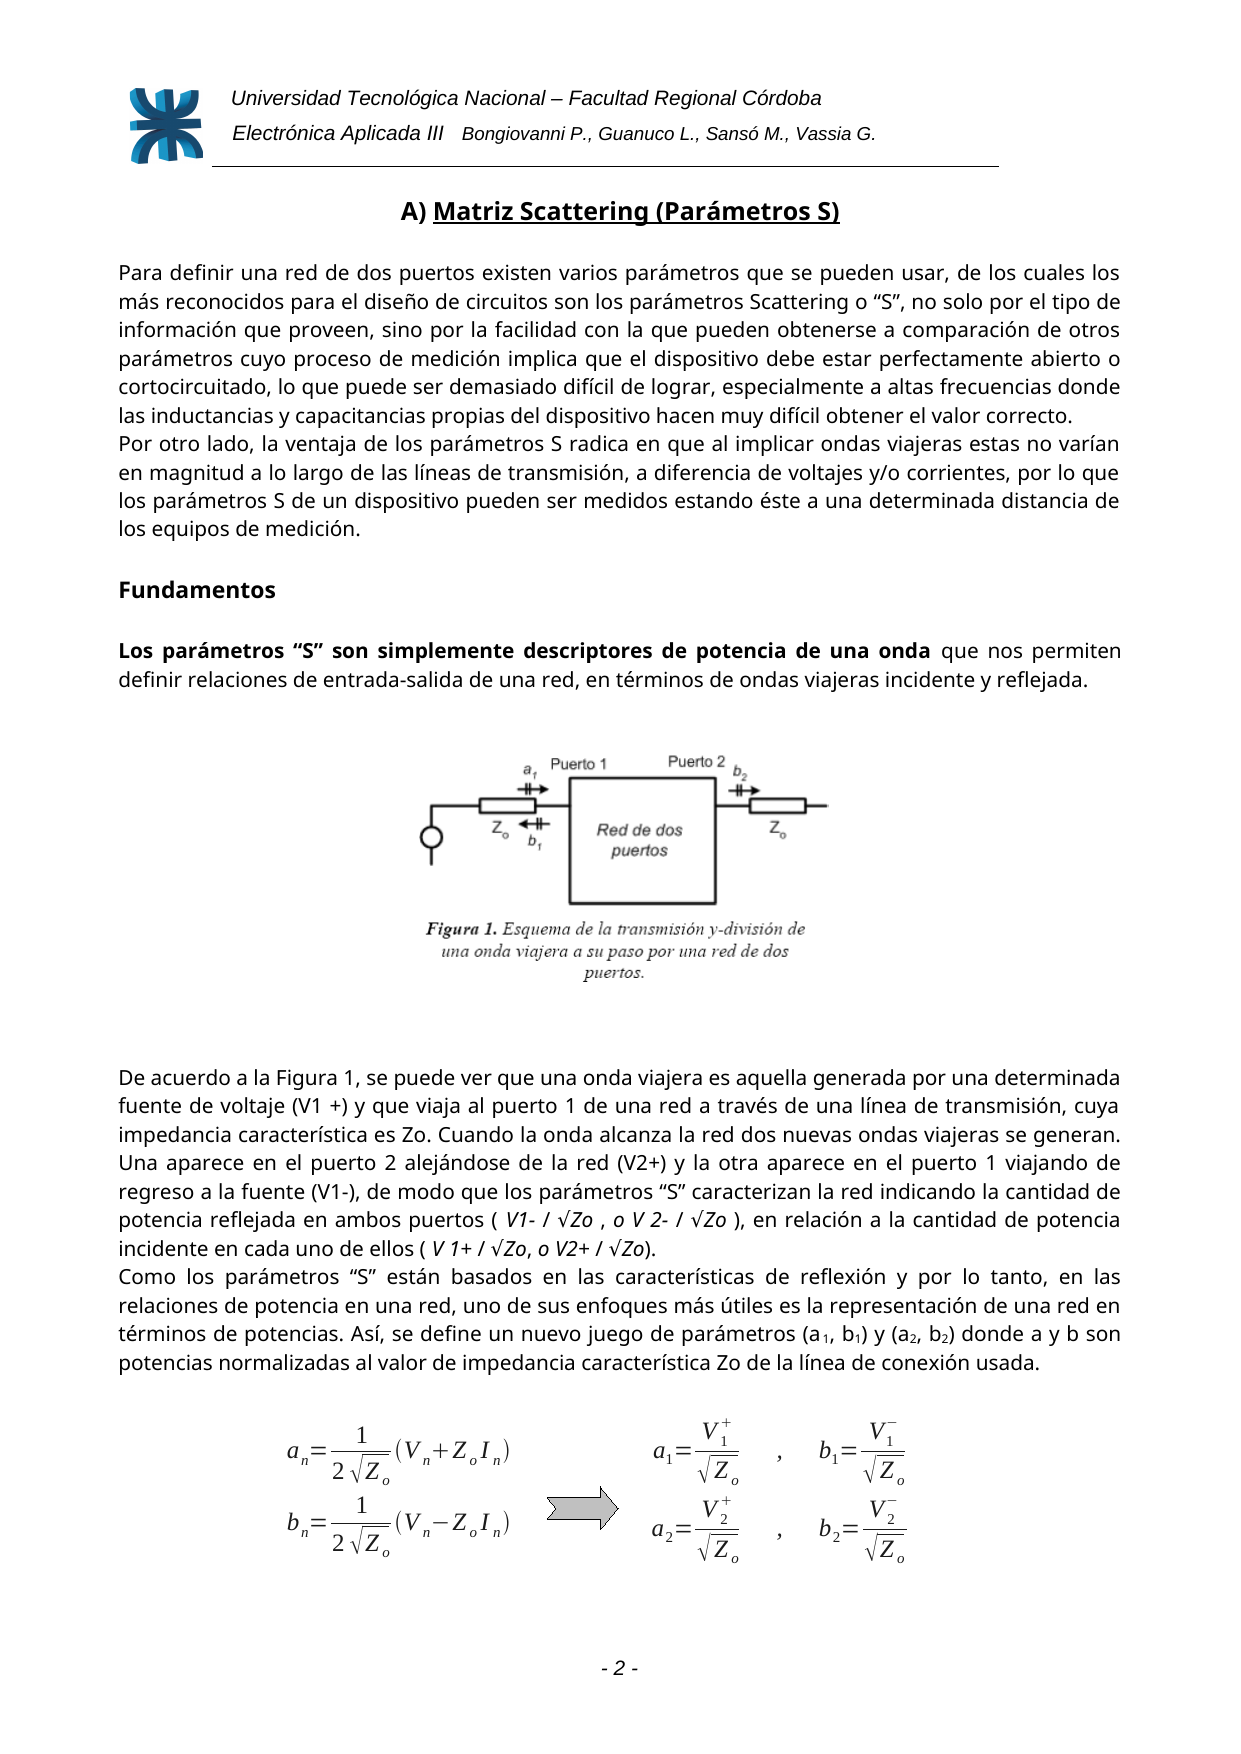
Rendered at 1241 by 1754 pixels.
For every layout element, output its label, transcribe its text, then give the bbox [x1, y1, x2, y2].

text Por otro lado, la ventaja de los parámetros S radica en que al implicar ondas viajeras estas no varían en magnitud a lo largo de las líneas de transmisión, a diferencia de voltajes y/o corrientes, por lo que los parámetros S de un dispositivo pueden ser medidos estando éste a una determinada distancia de los equipos de medición. [118, 429, 1122, 543]
text A) Matriz Scattering (Parámetros S) [118, 193, 1122, 227]
text Como los parámetros “S” están basados en las características de reflexión y por lo tanto, en las relaciones de potencia en una red, uno de sus enfoques más útiles es la representación de una red en términos de potencias. Así, se define un nuevo juego de parámetros (a1, b1) y (a2, b2) donde a y b son potencias normalizadas al valor de impedancia característica Zo de la línea de conexión usada. [118, 1262, 1122, 1376]
text Para definir una red de dos puertos existen varios parámetros que se pueden usar, de los cuales los más reconocidos para el diseño de circuitos son los parámetros Scattering o “S”, no solo por el tipo de información que proveen, sino por la facilidad con la que pueden obtenerse a comparación de otros parámetros cuyo proceso de medición implica que el dispositivo debe estar perfectamente abierto o cortocircuitado, lo que puede ser demasiado difícil de lograr, especialmente a altas frecuencias donde las inductancias y capacitancias propias del dispositivo hacen muy difícil obtener el valor correcto. [118, 258, 1122, 429]
text Fundamentos [118, 574, 1122, 605]
picture [129, 88, 203, 164]
text Los parámetros “S” son simplemente descriptores de potencia de una onda que nos permiten definir relaciones de entrada-salida de una red, en términos de ondas viajeras incidente y reflejada. [118, 637, 1122, 693]
text De acuerdo a la Figura 1, se puede ver que una onda viajera es aquella generada por una determinada fuente de voltaje (V1 +) y que viaja al puerto 1 de una red a través de una línea de transmisión, cuya impedancia característica es Zo. Cuando la onda alcanza la red dos nuevas ondas viajeras se generan. Una aparece en el puerto 2 alejándose de la red (V2+) y la otra aparece en el puerto 1 viajando de regreso a la fuente (V1-), de modo que los parámetros “S” caracterizan la red indicando la cantidad de potencia reflejada en ambos puertos ( V1- / √Zo , o V 2- / √Zo ), en relación a la cantidad de potencia incidente en cada uno de ellos ( V 1+ / √Zo, o V2+ / √Zo). [118, 1063, 1122, 1262]
